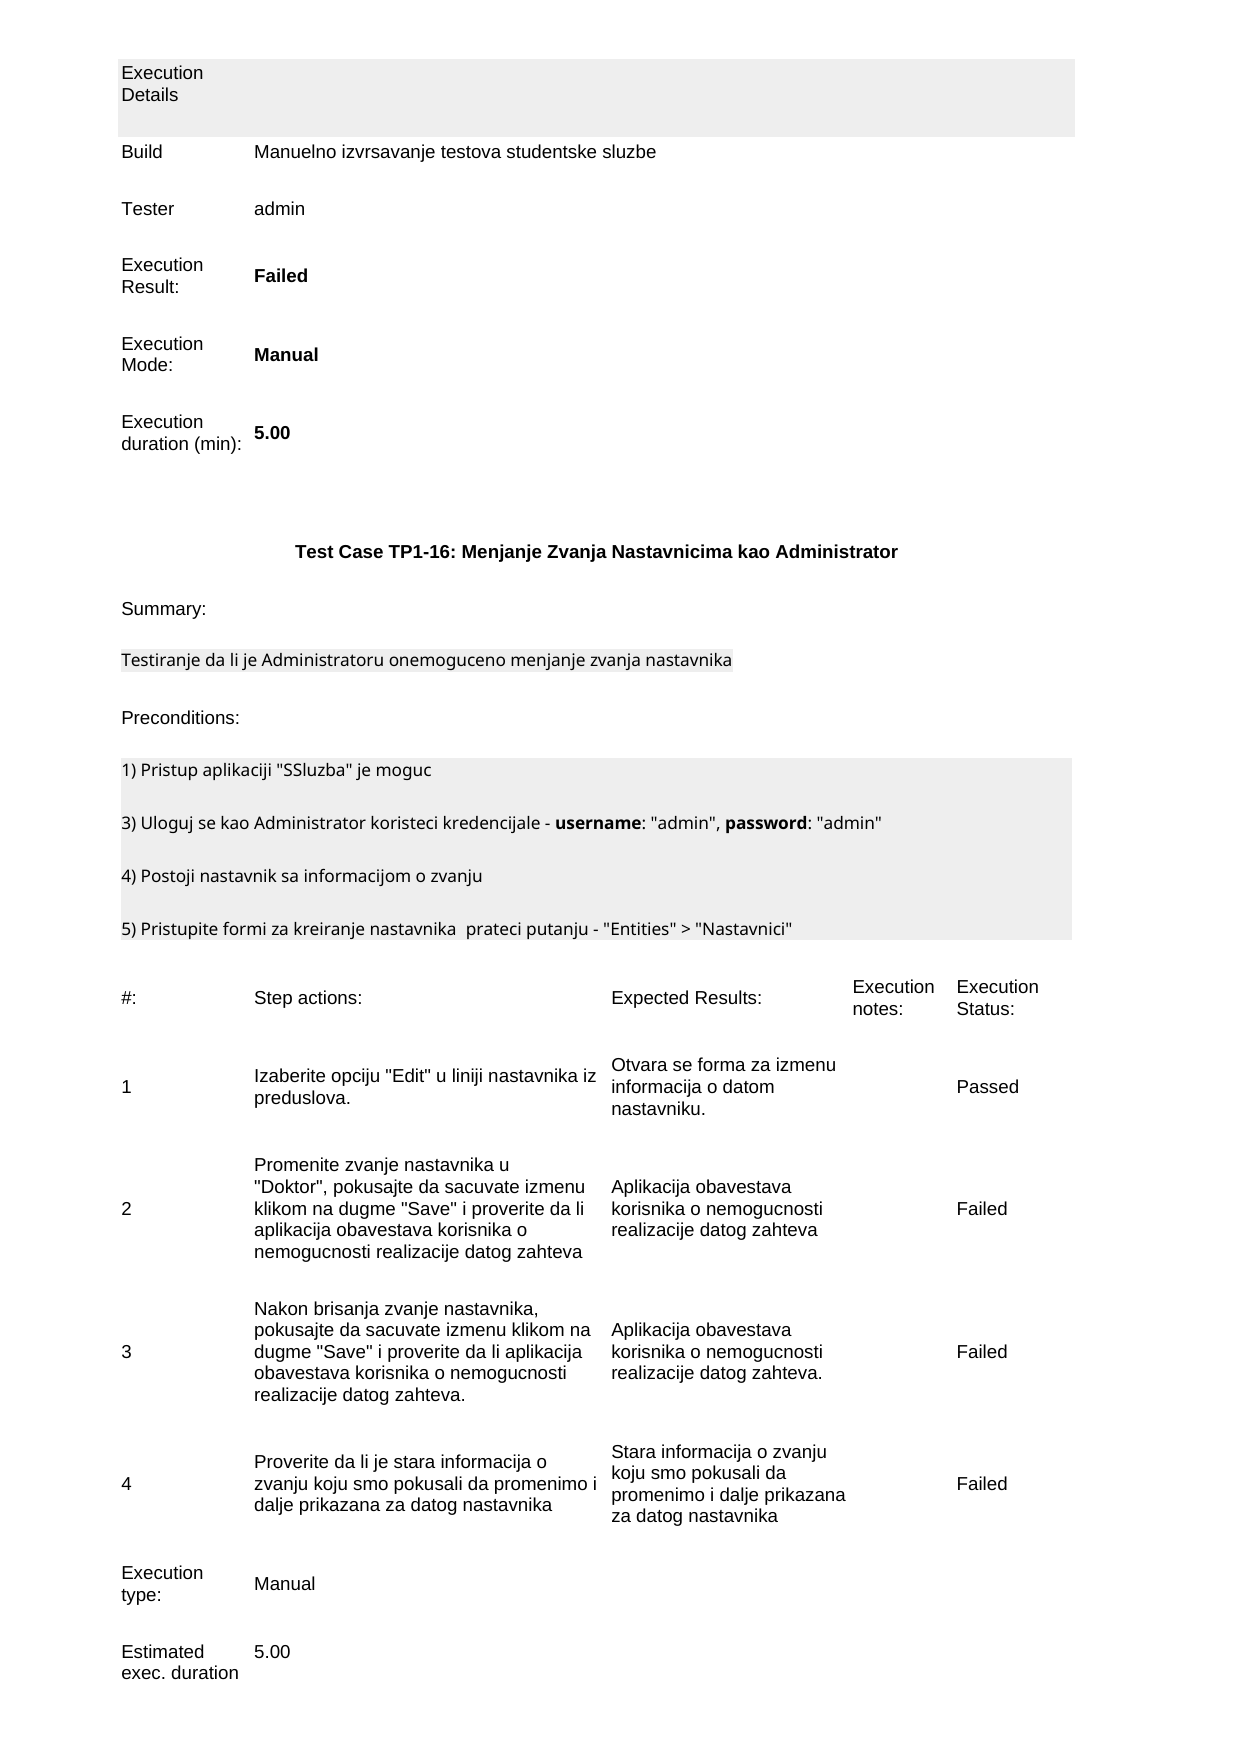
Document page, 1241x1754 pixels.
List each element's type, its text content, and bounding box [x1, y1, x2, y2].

table_cell 5.00 [251, 408, 1075, 487]
table_cell 5.00 [251, 1638, 1075, 1694]
table_cell Build [118, 138, 251, 194]
table_cell Summary: Testiranje da li je Administratoru onemoguceno menjanje zvanja nastavnika [118, 595, 1075, 704]
table_cell Failed [954, 1151, 1058, 1294]
table_cell Execution Details [118, 59, 251, 137]
table_cell Failed [251, 251, 1075, 330]
table_cell Otvara se forma za izmenu informacija o datom nastavniku. [608, 1051, 849, 1151]
table_cell Aplikacija obavestava korisnika o nemogucnosti realizacije datog zahteva. [608, 1294, 849, 1437]
table_cell Proverite da li je stara informacija o zvanju koju smo pokusali da promenimo i dalje prikazana za datog nastavnika [251, 1438, 608, 1559]
table_cell Stara informacija o zvanju koju smo pokusali da promenimo i dalje prikazana za datog nastavnika [608, 1438, 849, 1559]
table_cell Preconditions: 1) Pristup aplikaciji "SSluzba" je moguc 3) Uloguj se kao Administrator koristeci kredencijale - username: "admin", password: "admin" 4) Postoji nastavnik sa informacijom o zvanju 5) Pristupite formi za kreiranje nastavnika prateci putanju - "Entities" > "Nastavnici" [118, 704, 1075, 973]
table_cell Nakon brisanja zvanje nastavnika, pokusajte da sacuvate izmenu klikom na dugme "Save" i proverite da li aplikacija obavestava korisnika o nemogucnosti realizacije datog zahteva. [251, 1294, 608, 1437]
table_cell Execution type: [118, 1559, 251, 1637]
table_cell Passed [954, 1051, 1058, 1151]
table_cell [1059, 1438, 1075, 1559]
table_cell [849, 1151, 953, 1294]
table_cell 4 [118, 1438, 251, 1559]
table_cell 1 [118, 1051, 251, 1151]
table_cell [1059, 1294, 1075, 1437]
table_cell Tester [118, 194, 251, 251]
table_cell Expected Results: [608, 973, 849, 1051]
table_cell [849, 1051, 953, 1151]
table_cell 2 [118, 1151, 251, 1294]
table_cell admin [251, 194, 1075, 251]
table_cell Manual [251, 1559, 1075, 1637]
table_cell Aplikacija obavestava korisnika o nemogucnosti realizacije datog zahteva [608, 1151, 849, 1294]
table_cell Execution notes: [849, 973, 953, 1051]
table_cell Execution duration (min): [118, 408, 251, 487]
table_cell Promenite zvanje nastavnika u "Doktor", pokusajte da sacuvate izmenu klikom na dugme "Save" i proverite da li aplikacija obavestava korisnika o nemogucnosti realizacije datog zahteva [251, 1151, 608, 1294]
table_cell #: [118, 973, 251, 1051]
table_cell [1059, 1151, 1075, 1294]
table_cell Failed [954, 1438, 1058, 1559]
table_cell Step actions: [251, 973, 608, 1051]
table_cell Manuelno izvrsavanje testova studentske sluzbe [251, 138, 1075, 194]
table_cell Execution Status: [954, 973, 1058, 1051]
table_cell [1059, 1051, 1075, 1151]
table_cell [849, 1438, 953, 1559]
table_cell Izaberite opciju "Edit" u liniji nastavnika iz preduslova. [251, 1051, 608, 1151]
table_cell 3 [118, 1294, 251, 1437]
table_cell [1059, 973, 1075, 1051]
table_cell [251, 59, 1075, 137]
table_cell Execution Result: [118, 251, 251, 330]
table_header Test Case TP1-16: Menjanje Zvanja Nastavnicima kao Administrator [118, 538, 1075, 594]
table_cell [849, 1294, 953, 1437]
table_cell Execution Mode: [118, 330, 251, 408]
table_cell Failed [954, 1294, 1058, 1437]
table_cell Estimated exec. duration [118, 1638, 251, 1694]
table_cell Manual [251, 330, 1075, 408]
